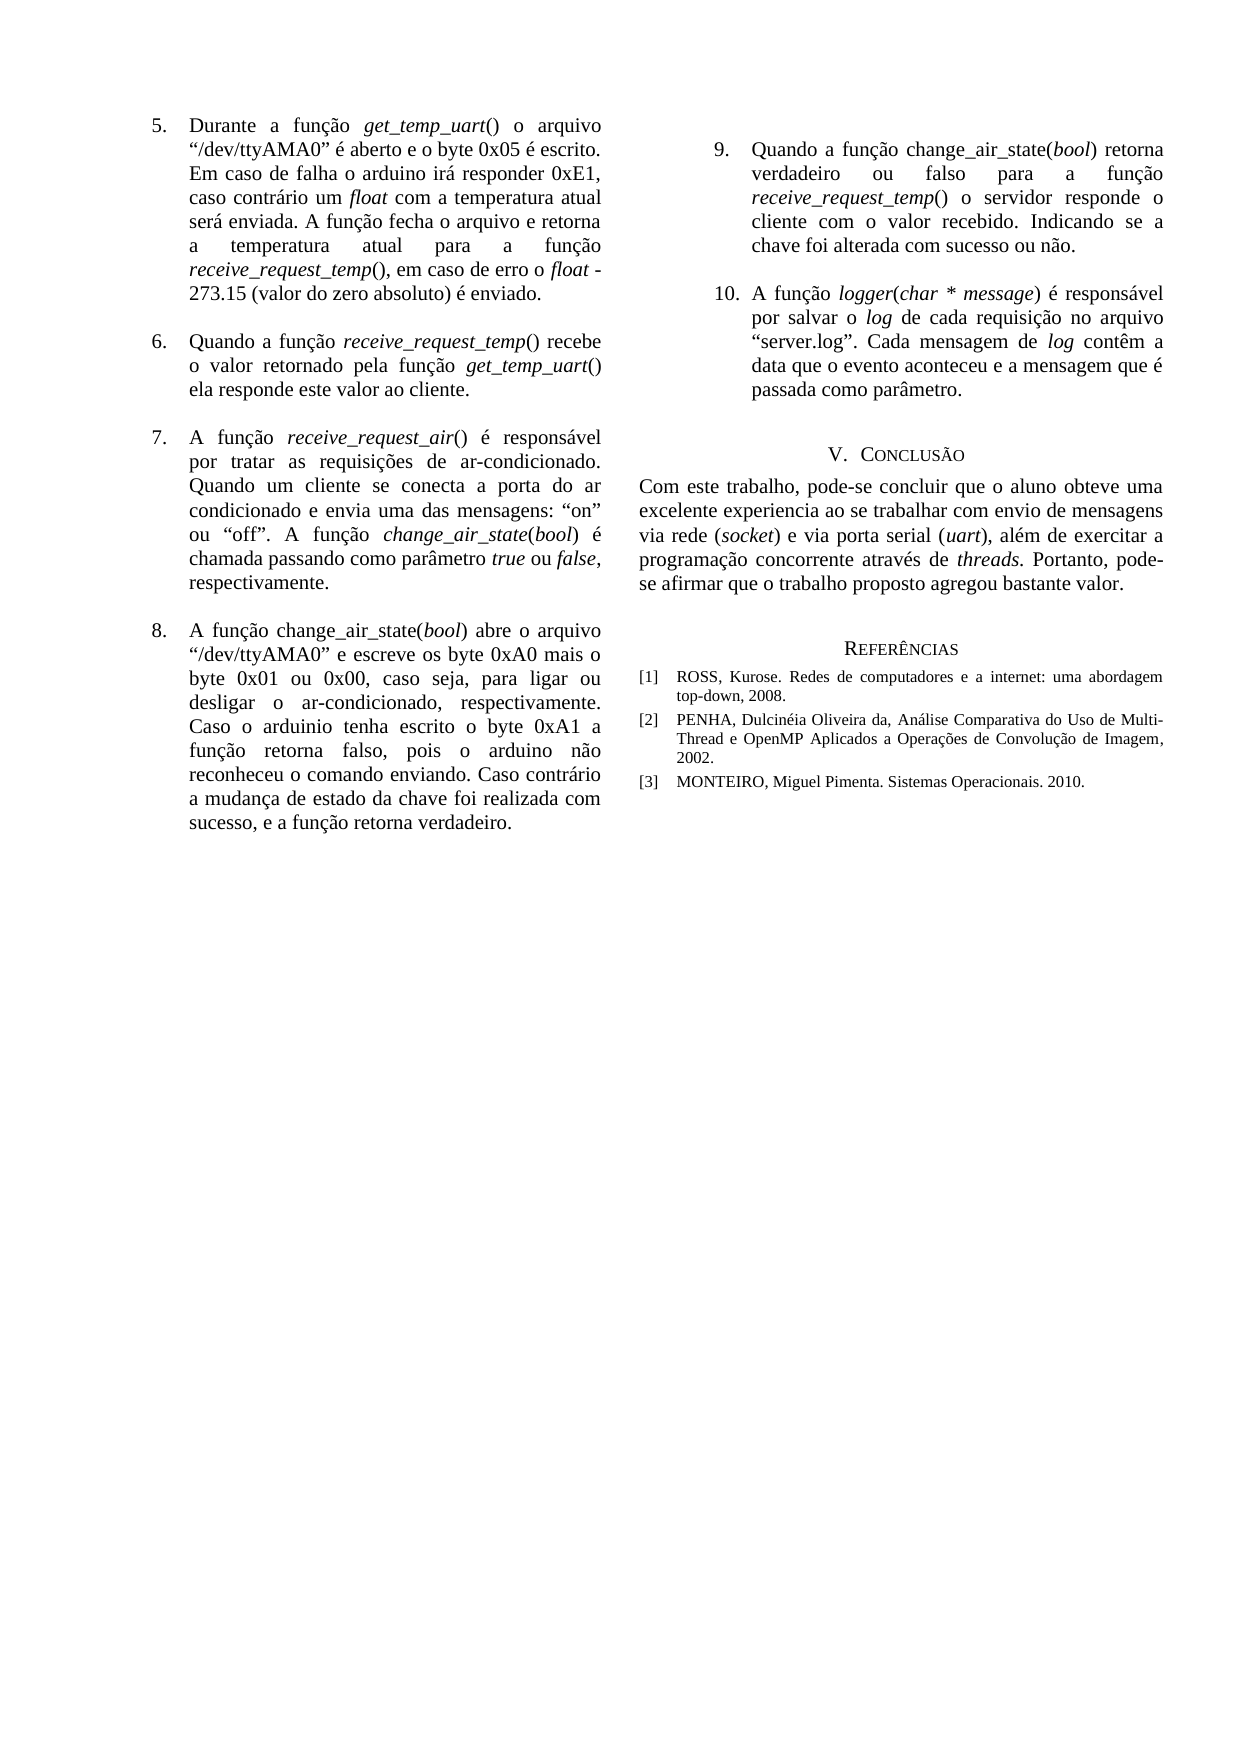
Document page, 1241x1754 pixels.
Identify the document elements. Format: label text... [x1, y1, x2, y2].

list Quando a função change_air_state(bool) retorna verdadeiro ou falso para a função receive_request_temp() o servidor responde o cliente com o valor recebido. Indicando se a chave foi alterada com sucesso ou não. [714, 137, 1164, 257]
list A função logger(char * message) é responsável por salvar o log de cada requisição no arquivo “server.log”. Cada mensagem de log contêm a data que o evento aconteceu e a mensagem que é passada como parâmetro. [714, 281, 1164, 401]
list Quando a função receive_request_temp() recebe o valor retornado pela função get_temp_uart() ela responde este valor ao cliente. [151, 329, 601, 401]
list A função change_air_state(bool) abre o arquivo “/dev/ttyAMA0” e escreve os byte 0xA0 mais o byte 0x01 ou 0x00, caso seja, para ligar ou desligar o ar-condicionado, respectivamente. Caso o arduinio tenha escrito o byte 0xA1 a função retorna falso, pois o arduino não reconheceu o comando enviando. Caso contrário a mudança de estado da chave foi realizada com sucesso, e a função retorna verdadeiro. [151, 618, 601, 834]
list A função receive_request_air() é responsável por tratar as requisições de ar-condicionado. Quando um cliente se conecta a porta do ar condicionado e envia uma das mensagens: “on” ou “off”. A função change_air_state(bool) é chamada passando como parâmetro true ou false, respectivamente. [151, 425, 601, 594]
subtitle Referências [639, 635, 1164, 659]
list Durante a função get_temp_uart() o arquivo “/dev/ttyAMA0” é aberto e o byte 0x05 é escrito. Em caso de falha o arduino irá responder 0xE1, caso contrário um float com a temperatura atual será enviada. A função fecha o arquivo e retorna a temperatura atual para a função receive_request_temp(), em caso de erro o float -273.15 (valor do zero absoluto) é enviado. [151, 112, 601, 305]
list PENHA, Dulcinéia Oliveira da, Análise Comparativa do Uso de Multi-Thread e OpenMP Aplicados a Operações de Convolução de Imagem, 2002. [639, 711, 1164, 767]
list MONTEIRO, Miguel Pimenta. Sistemas Operacionais. 2010. [639, 772, 1164, 791]
subtitle Conclusão [639, 442, 1164, 466]
text Com este trabalho, pode-se concluir que o aluno obteve uma excelente experiencia ao se trabalhar com envio de mensagens via rede (socket) e via porta serial (uart), além de exercitar a programação concorrente através de threads. Portanto, pode-se afirmar que o trabalho proposto agregou bastante valor. [639, 474, 1164, 595]
list ROSS, Kurose. Redes de computadores e a internet: uma abordagem top-down, 2008. [639, 668, 1164, 705]
